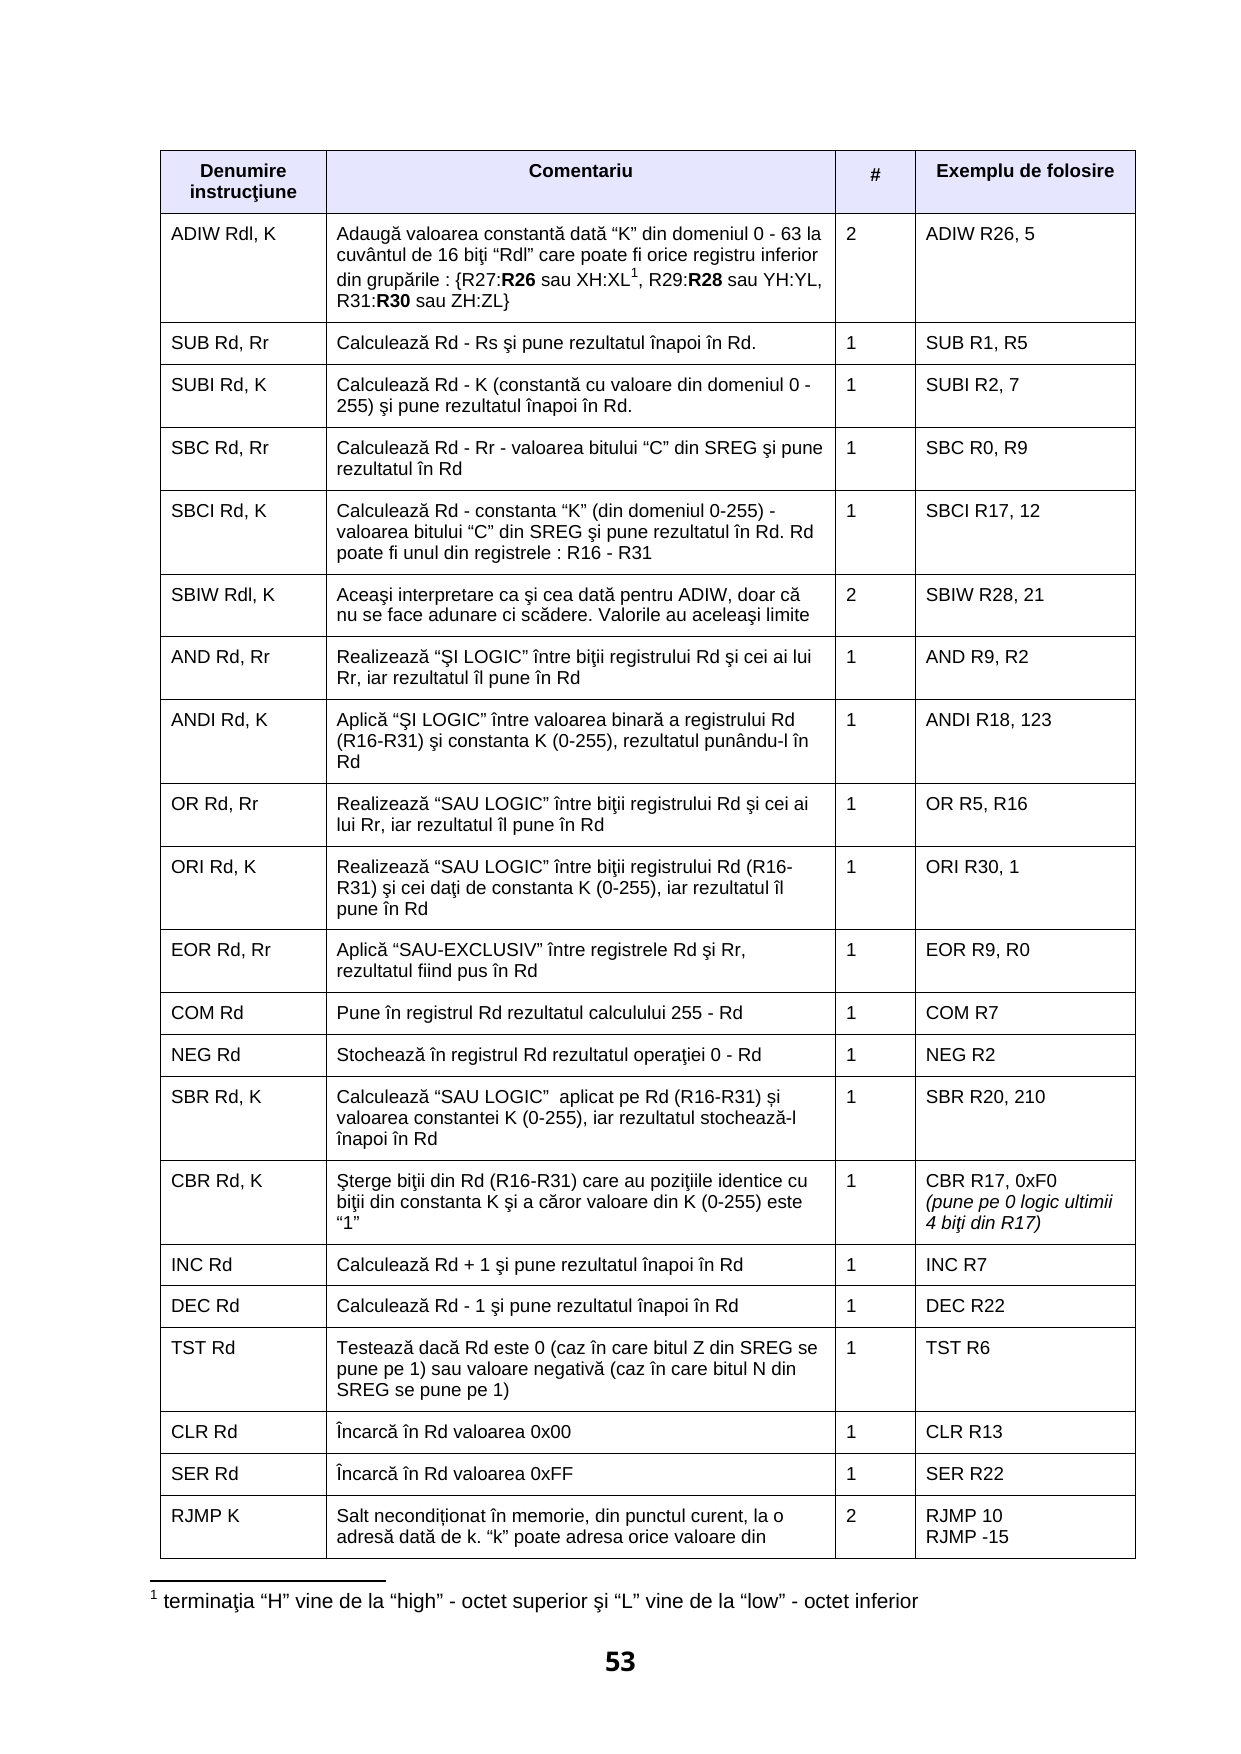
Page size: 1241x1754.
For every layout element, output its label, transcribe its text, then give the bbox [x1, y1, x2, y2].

table_cell Stochează în registrul Rd rezultatul operaţiei 0 - Rd [327, 1035, 835, 1076]
table_cell Testează dacă Rd este 0 (caz în care bitul Z din SREG se pune pe 1) sau valoare negativă (caz în care bitul N din SREG se pune pe 1) [327, 1328, 835, 1411]
table_cell SER Rd [161, 1454, 326, 1495]
table_cell Calculează Rd - Rr - valoarea bitului “C” din SREG şi pune rezultatul în Rd [327, 428, 835, 490]
table_cell SUB R1, R5 [916, 323, 1135, 364]
table_cell 1 [836, 700, 915, 783]
table_cell 2 [836, 1496, 915, 1557]
table_cell CBR R17, 0xF0 (pune pe 0 logic ultimii 4 biţi din R17) [916, 1161, 1135, 1243]
table_cell Calculează Rd - constanta “K” (din domeniul 0-255) - valoarea bitului “C” din SREG şi pune rezultatul în Rd. Rd poate fi unul din registrele : R16 - R31 [327, 491, 835, 573]
table_cell EOR Rd, Rr [161, 930, 326, 992]
table_cell SBC Rd, Rr [161, 428, 326, 490]
table_cell Pune în registrul Rd rezultatul calculului 255 - Rd [327, 993, 835, 1034]
table_cell ORI Rd, K [161, 847, 326, 929]
table_cell COM Rd [161, 993, 326, 1034]
table_cell Calculează Rd - K (constantă cu valoare din domeniul 0 - 255) şi pune rezultatul înapoi în Rd. [327, 365, 835, 427]
table_cell 1 [836, 1454, 915, 1495]
table_cell CLR Rd [161, 1412, 326, 1453]
table_cell INC R7 [916, 1245, 1135, 1285]
table_header Denumire instrucţiune [161, 151, 326, 213]
table_cell SBIW Rdl, K [161, 575, 326, 636]
table_cell SER R22 [916, 1454, 1135, 1495]
table_cell AND R9, R2 [916, 637, 1135, 699]
table_cell 1 [836, 1412, 915, 1453]
table_cell 1 [836, 1161, 915, 1243]
table_cell SBCI R17, 12 [916, 491, 1135, 573]
table_cell CBR Rd, K [161, 1161, 326, 1243]
table_cell ORI R30, 1 [916, 847, 1135, 929]
table_header # [836, 151, 915, 213]
table_cell 1 [836, 637, 915, 699]
table_cell 1 [836, 428, 915, 490]
table_cell 1 [836, 847, 915, 929]
table_cell TST R6 [916, 1328, 1135, 1411]
table_cell AND Rd, Rr [161, 637, 326, 699]
table_cell Realizează “SAU LOGIC” între biţii registrului Rd şi cei ai lui Rr, iar rezultatul îl pune în Rd [327, 784, 835, 846]
table_cell Aplică “SAU-EXCLUSIV” între registrele Rd şi Rr, rezultatul fiind pus în Rd [327, 930, 835, 992]
table_cell SBR R20, 210 [916, 1077, 1135, 1160]
table_cell DEC R22 [916, 1286, 1135, 1327]
table_cell OR Rd, Rr [161, 784, 326, 846]
table_cell SUBI Rd, K [161, 365, 326, 427]
table_cell OR R5, R16 [916, 784, 1135, 846]
table_cell 1 [836, 993, 915, 1034]
table_cell Aceaşi interpretare ca şi cea dată pentru ADIW, doar că nu se face adunare ci scădere. Valorile au aceleaşi limite [327, 575, 835, 636]
table_cell SBIW R28, 21 [916, 575, 1135, 636]
table_cell Aplică “ŞI LOGIC” între valoarea binară a registrului Rd (R16-R31) şi constanta K (0-255), rezultatul punându-l în Rd [327, 700, 835, 783]
table_cell SUBI R2, 7 [916, 365, 1135, 427]
table_cell 1 [836, 1328, 915, 1411]
table_cell SUB Rd, Rr [161, 323, 326, 364]
table_cell Calculează Rd - Rs şi pune rezultatul înapoi în Rd. [327, 323, 835, 364]
table_cell RJMP K [161, 1496, 326, 1557]
table_cell Calculează Rd - 1 şi pune rezultatul înapoi în Rd [327, 1286, 835, 1327]
table_cell 1 [836, 365, 915, 427]
table_cell 1 [836, 1245, 915, 1285]
table_cell 2 [836, 575, 915, 636]
table_cell Calculează “SAU LOGIC” aplicat pe Rd (R16-R31) și valoarea constantei K (0-255), iar rezultatul stochează-l înapoi în Rd [327, 1077, 835, 1160]
table_cell ANDI Rd, K [161, 700, 326, 783]
table_header Comentariu [327, 151, 835, 213]
table_cell NEG R2 [916, 1035, 1135, 1076]
table_cell 1 [836, 784, 915, 846]
table_cell INC Rd [161, 1245, 326, 1285]
table_cell 2 [836, 214, 915, 322]
table_cell SBCI Rd, K [161, 491, 326, 573]
table_cell 1 [836, 491, 915, 573]
table_cell 1 [836, 930, 915, 992]
table_cell Realizează “ŞI LOGIC” între biţii registrului Rd şi cei ai lui Rr, iar rezultatul îl pune în Rd [327, 637, 835, 699]
table_cell ADIW Rdl, K [161, 214, 326, 322]
table_cell COM R7 [916, 993, 1135, 1034]
table_cell SBR Rd, K [161, 1077, 326, 1160]
table_cell DEC Rd [161, 1286, 326, 1327]
table_cell ANDI R18, 123 [916, 700, 1135, 783]
table_cell Realizează “SAU LOGIC” între biţii registrului Rd (R16-R31) şi cei daţi de constanta K (0-255), iar rezultatul îl pune în Rd [327, 847, 835, 929]
table_cell TST Rd [161, 1328, 326, 1411]
table_cell Şterge biţii din Rd (R16-R31) care au poziţiile identice cu biţii din constanta K şi a căror valoare din K (0-255) este “1” [327, 1161, 835, 1243]
table_cell 1 [836, 323, 915, 364]
table_header Exemplu de folosire [916, 151, 1135, 213]
table_cell Calculează Rd + 1 şi pune rezultatul înapoi în Rd [327, 1245, 835, 1285]
table_cell Salt necondiționat în memorie, din punctul curent, la o adresă dată de k. “k” poate adresa orice valoare din [327, 1496, 835, 1557]
table_cell 1 [836, 1286, 915, 1327]
table_cell SBC R0, R9 [916, 428, 1135, 490]
table_cell Adaugă valoarea constantă dată “K” din domeniul 0 - 63 la cuvântul de 16 biţi “Rdl” care poate fi orice registru inferior din grupările : {R27:R26 sau XH:XL, R29:R28 sau YH:YL, R31:R30 sau ZH:ZL} [327, 214, 835, 322]
table_cell CLR R13 [916, 1412, 1135, 1453]
table_cell EOR R9, R0 [916, 930, 1135, 992]
table_cell Încarcă în Rd valoarea 0xFF [327, 1454, 835, 1495]
table_cell RJMP 10 RJMP -15 [916, 1496, 1135, 1557]
table_cell Încarcă în Rd valoarea 0x00 [327, 1412, 835, 1453]
table_cell NEG Rd [161, 1035, 326, 1076]
table_cell 1 [836, 1077, 915, 1160]
table_cell ADIW R26, 5 [916, 214, 1135, 322]
table_cell 1 [836, 1035, 915, 1076]
